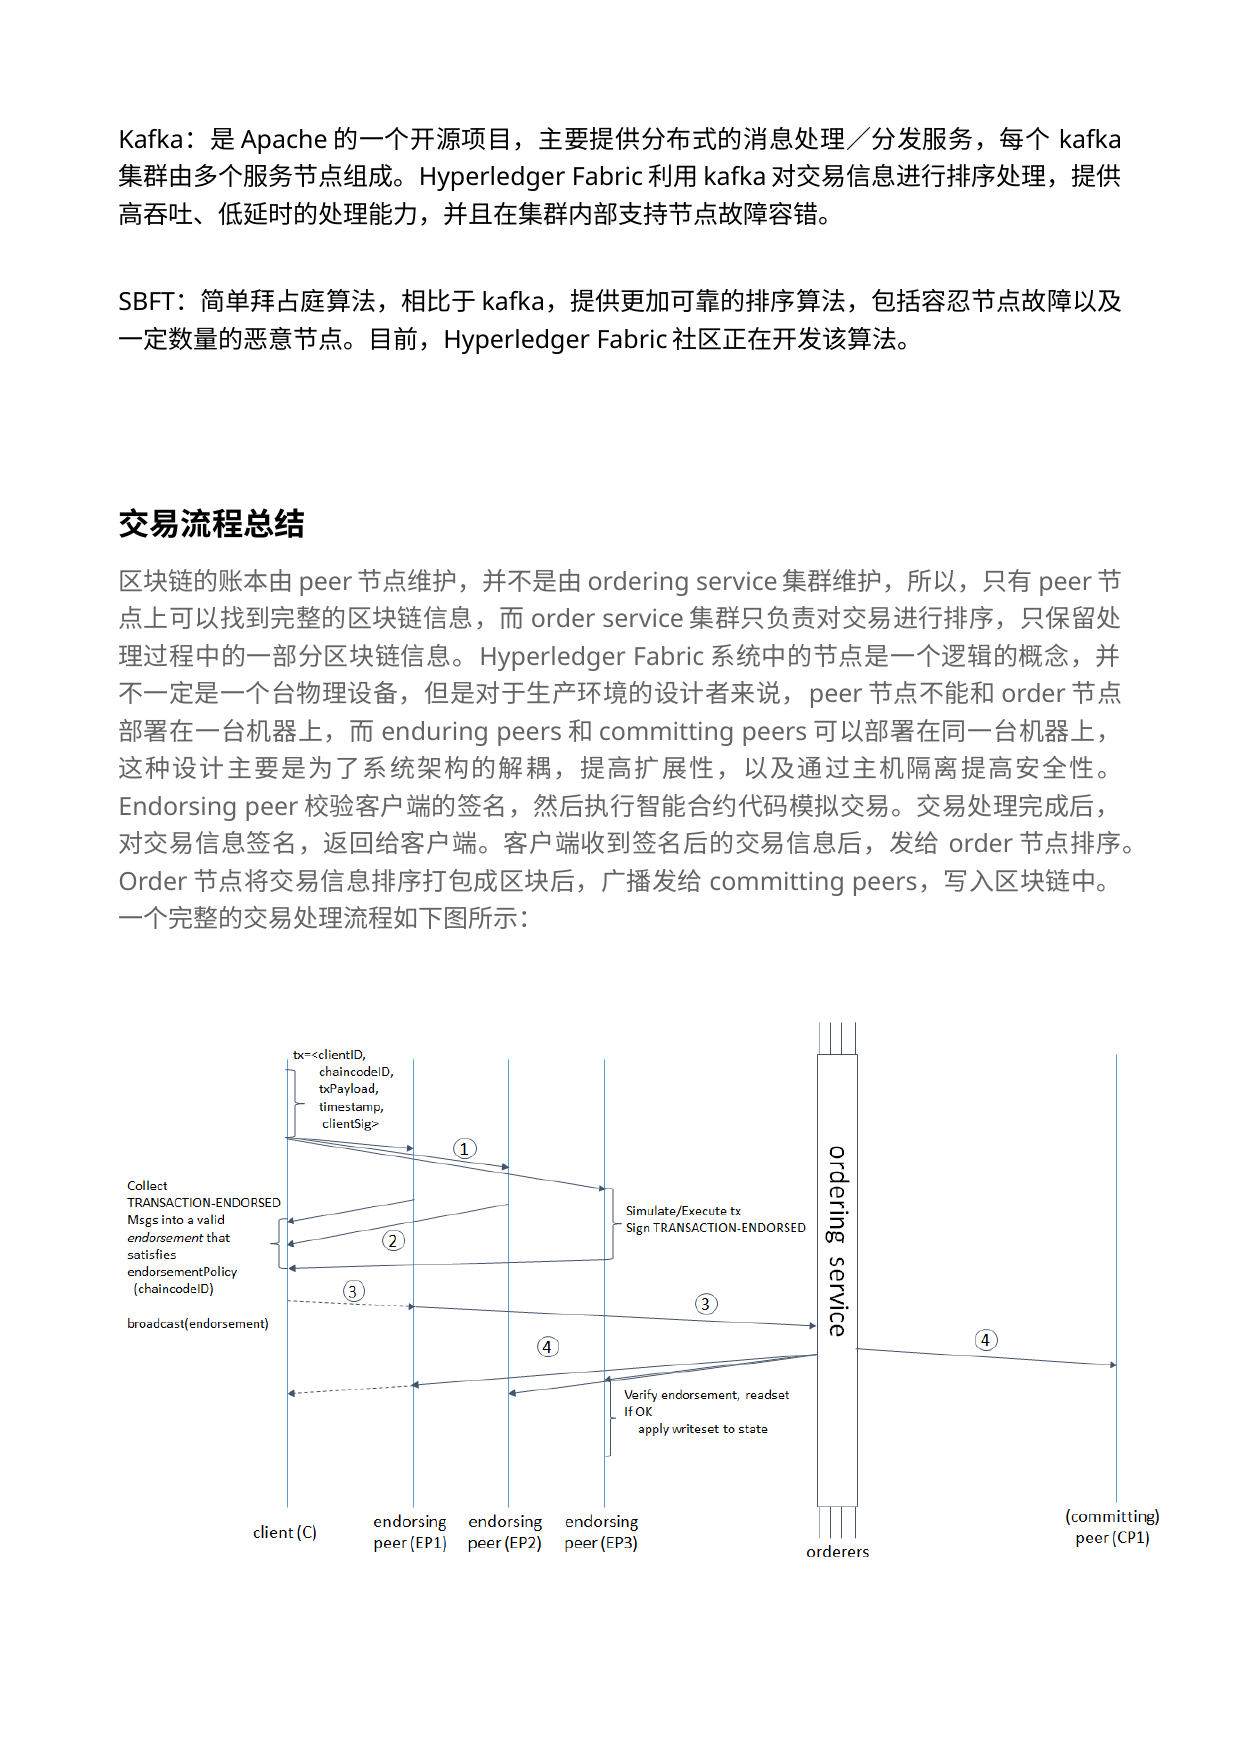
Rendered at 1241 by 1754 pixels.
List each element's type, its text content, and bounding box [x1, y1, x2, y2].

text Kafka：是Apache的一个开源项目，主要提供分布式的消息处理／分发服务，每个kafka集群由多个服务节点组成。Hyperledger Fabric利用kafka对交易信息进行排序处理，提供高吞吐、低延时的处理能力，并且在集群内部支持节点故障容错。 [118, 118, 1122, 231]
text SBFT：简单拜占庭算法，相比于kafka，提供更加可靠的排序算法，包括容忍节点故障以及一定数量的恶意节点。目前，Hyperledger Fabric社区正在开发该算法。 [118, 281, 1122, 356]
subtitle 交易流程总结 [118, 499, 1122, 544]
text 区块链的账本由peer节点维护，并不是由ordering service集群维护，所以，只有peer节点上可以找到完整的区块链信息，而order service集群只负责对交易进行排序，只保留处理过程中的一部分区块链信息。Hyperledger Fabric系统中的节点是一个逻辑的概念，并不一定是一个台物理设备，但是对于生产环境的设计者来说，peer节点不能和order节点部署在一台机器上，而enduring peers和committing peers可以部署在同一台机器上，这种设计主要是为了系统架构的解耦，提高扩展性，以及通过主机隔离提高安全性。 Endorsing peer校验客户端的签名，然后执行智能合约代码模拟交易。交易处理完成后，对交易信息签名，返回给客户端。客户端收到签名后的交易信息后，发给order节点排序。Order节点将交易信息排序打包成区块后，广播发给committing peers，写入区块链中。一个完整的交易处理流程如下图所示： [118, 560, 1122, 935]
picture [118, 1022, 1171, 1573]
